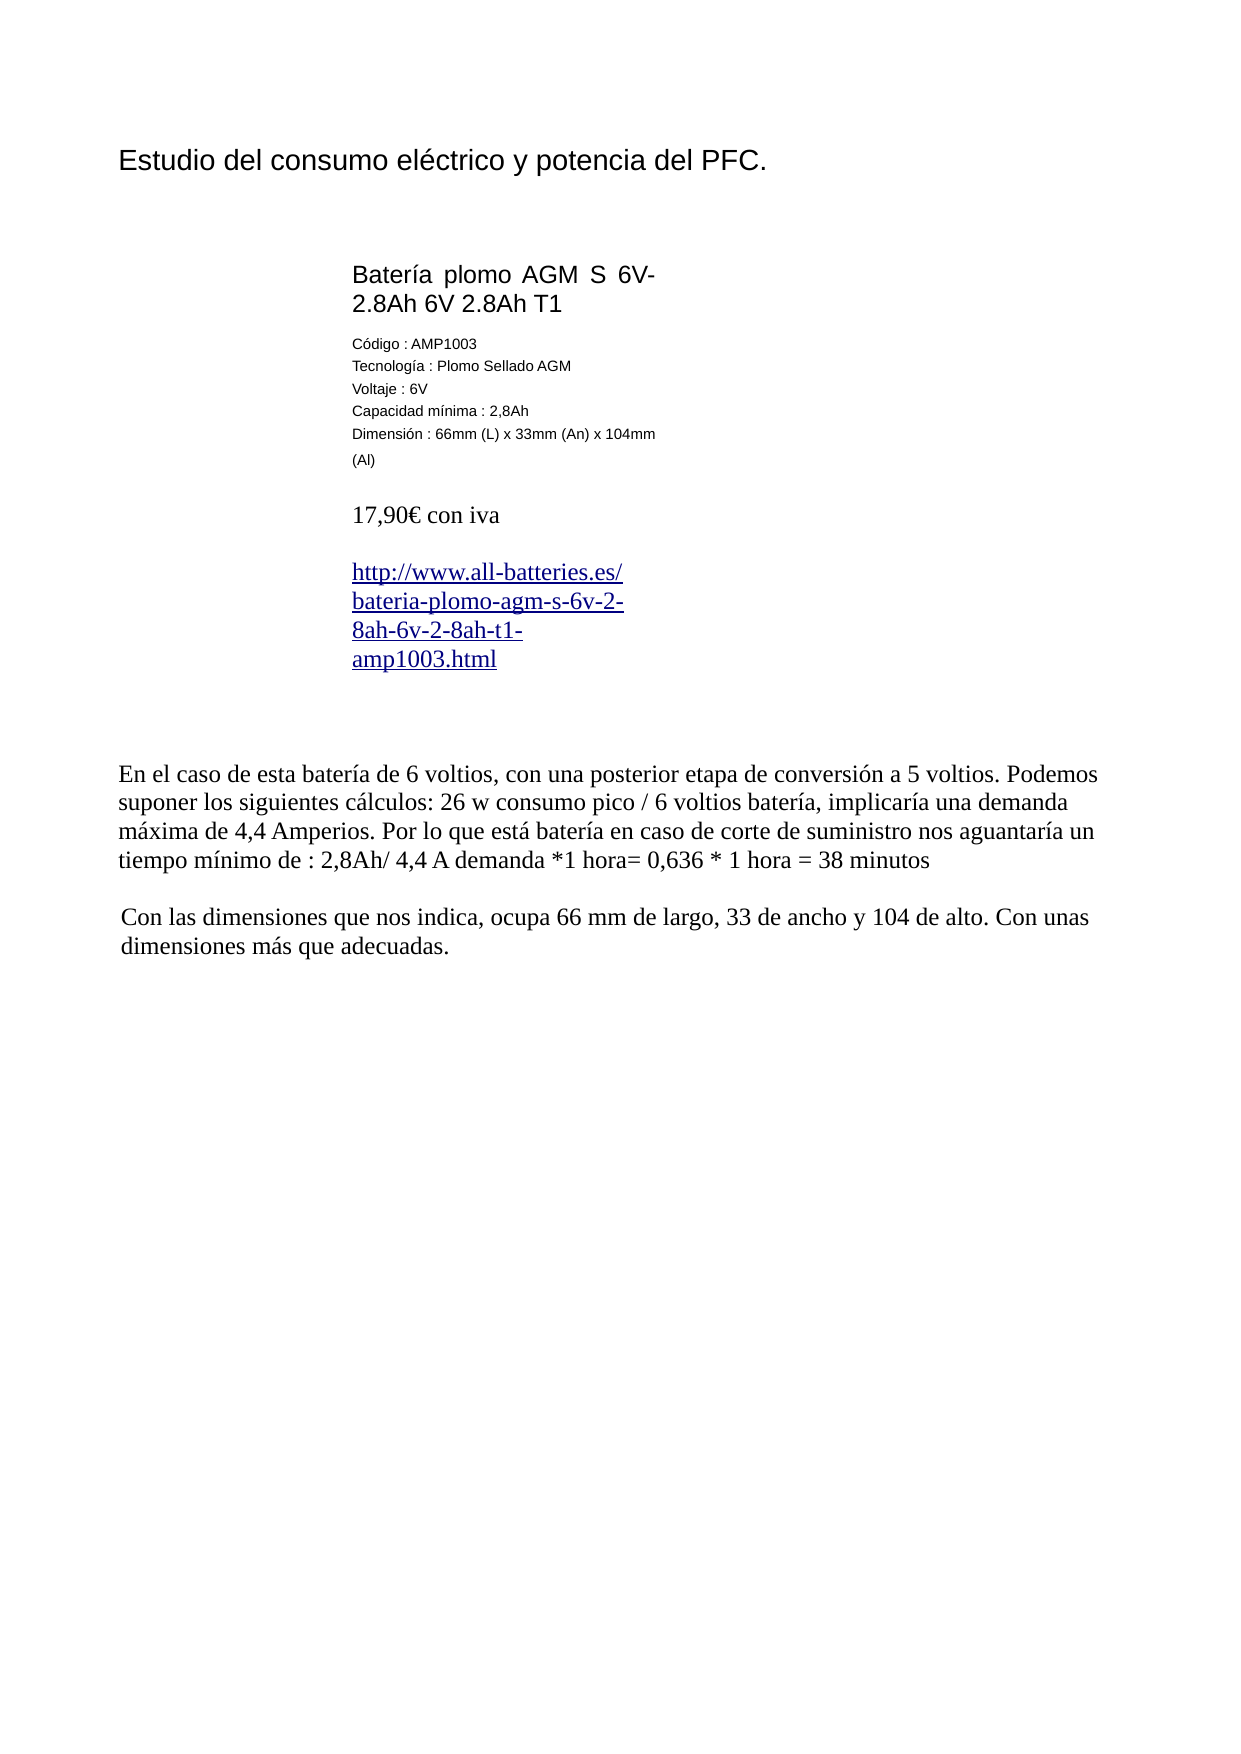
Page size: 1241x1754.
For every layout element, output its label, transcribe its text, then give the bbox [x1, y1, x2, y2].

text http://www.all-batteries.es/bateria-plomo-agm-s-6v-2-8ah-6v-2-8ah-t1-amp1003.html [352, 557, 1122, 672]
text 17,90€ con iva [352, 500, 1122, 529]
text Tecnología : Plomo Sellado AGM Voltaje : 6V Capacidad mínima : 2,8Ah Dimensión : 66mm (L) x 33mm (An) x 104mm (Al) [352, 352, 1122, 471]
text Con las dimensiones que nos indica, ocupa 66 mm de largo, 33 de ancho y 104 de alto. Con unas dimensiones más que adecuadas. [121, 902, 1122, 960]
text En el caso de esta batería de 6 voltios, con una posterior etapa de conversión a 5 voltios. Podemos suponer los siguientes cálculos: 26 w consumo pico / 6 voltios batería, implicaría una demanda máxima de 4,4 Amperios. Por lo que está batería en caso de corte de suministro nos aguantaría un tiempo mínimo de : 2,8Ah/ 4,4 A demanda *1 hora= 0,636 * 1 hora = 38 minutos [118, 759, 1122, 874]
subtitle Batería plomo AGM S 6V-2.8Ah 6V 2.8Ah T1 [352, 260, 1122, 317]
text Código : AMP1003 [352, 330, 1122, 352]
